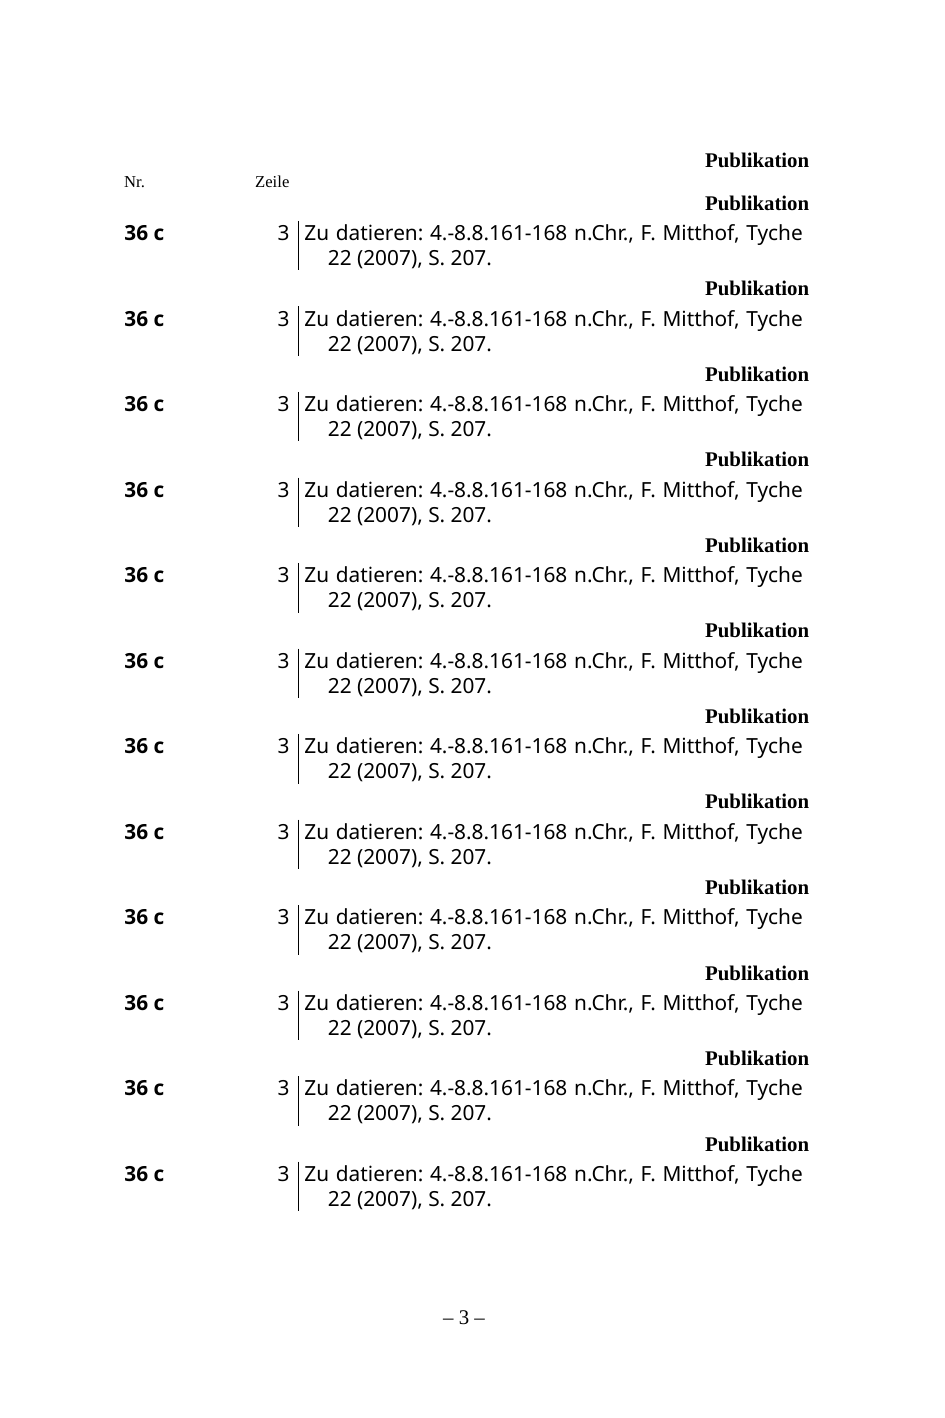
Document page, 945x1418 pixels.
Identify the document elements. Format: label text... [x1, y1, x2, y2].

subtitle Publikation [118, 191, 809, 215]
table_header 36 c [118, 306, 207, 356]
table_header 3 [207, 563, 298, 612]
table_header 3 [207, 905, 298, 954]
table_header 36 c [118, 221, 207, 270]
table_header 3 [207, 392, 298, 441]
subtitle Publikation [118, 1046, 809, 1070]
table_header 36 c [118, 734, 207, 783]
table_header 36 c [118, 478, 207, 527]
table_header 3 [207, 820, 298, 869]
table_header Zu datieren: 4.-8.8.161-168 n.Chr., F. Mitthof, Tyche 22 (2007), S. 207. [299, 734, 809, 783]
table_header 36 c [118, 392, 207, 441]
table_header 3 [207, 221, 298, 270]
table_header 3 [207, 1162, 298, 1211]
table_header 36 c [118, 1076, 207, 1126]
table_header Zu datieren: 4.-8.8.161-168 n.Chr., F. Mitthof, Tyche 22 (2007), S. 207. [299, 905, 809, 954]
table_header 3 [207, 306, 298, 356]
table_header Zu datieren: 4.-8.8.161-168 n.Chr., F. Mitthof, Tyche 22 (2007), S. 207. [299, 991, 809, 1040]
table_header 3 [207, 1076, 298, 1126]
subtitle Publikation [118, 704, 809, 728]
table_header 36 c [118, 991, 207, 1040]
subtitle Publikation [118, 362, 809, 386]
table_header 36 c [118, 820, 207, 869]
subtitle Publikation [118, 875, 809, 899]
subtitle Publikation [118, 1132, 809, 1156]
table_header 36 c [118, 563, 207, 612]
subtitle Publikation [118, 276, 809, 300]
subtitle Publikation [118, 961, 809, 984]
table_header 36 c [118, 905, 207, 954]
table_header 3 [207, 991, 298, 1040]
subtitle Publikation [118, 618, 809, 642]
table_header Zu datieren: 4.-8.8.161-168 n.Chr., F. Mitthof, Tyche 22 (2007), S. 207. [299, 563, 809, 612]
subtitle Publikation [118, 447, 809, 471]
table_header 3 [207, 649, 298, 698]
table_header Zu datieren: 4.-8.8.161-168 n.Chr., F. Mitthof, Tyche 22 (2007), S. 207. [299, 478, 809, 527]
subtitle Publikation [118, 789, 809, 813]
table_header 36 c [118, 649, 207, 698]
table_header Zu datieren: 4.-8.8.161-168 n.Chr., F. Mitthof, Tyche 22 (2007), S. 207. [299, 306, 809, 356]
table_header 3 [207, 478, 298, 527]
table_header Zu datieren: 4.-8.8.161-168 n.Chr., F. Mitthof, Tyche 22 (2007), S. 207. [299, 649, 809, 698]
table_header Zu datieren: 4.-8.8.161-168 n.Chr., F. Mitthof, Tyche 22 (2007), S. 207. [299, 1162, 809, 1211]
table_header 3 [207, 734, 298, 783]
table_header Zu datieren: 4.-8.8.161-168 n.Chr., F. Mitthof, Tyche 22 (2007), S. 207. [299, 820, 809, 869]
table_header Zu datieren: 4.-8.8.161-168 n.Chr., F. Mitthof, Tyche 22 (2007), S. 207. [299, 221, 809, 270]
table_header Zu datieren: 4.-8.8.161-168 n.Chr., F. Mitthof, Tyche 22 (2007), S. 207. [299, 392, 809, 441]
table_header Zu datieren: 4.-8.8.161-168 n.Chr., F. Mitthof, Tyche 22 (2007), S. 207. [299, 1076, 809, 1126]
subtitle Publikation [118, 533, 809, 557]
table_header 36 c [118, 1162, 207, 1211]
